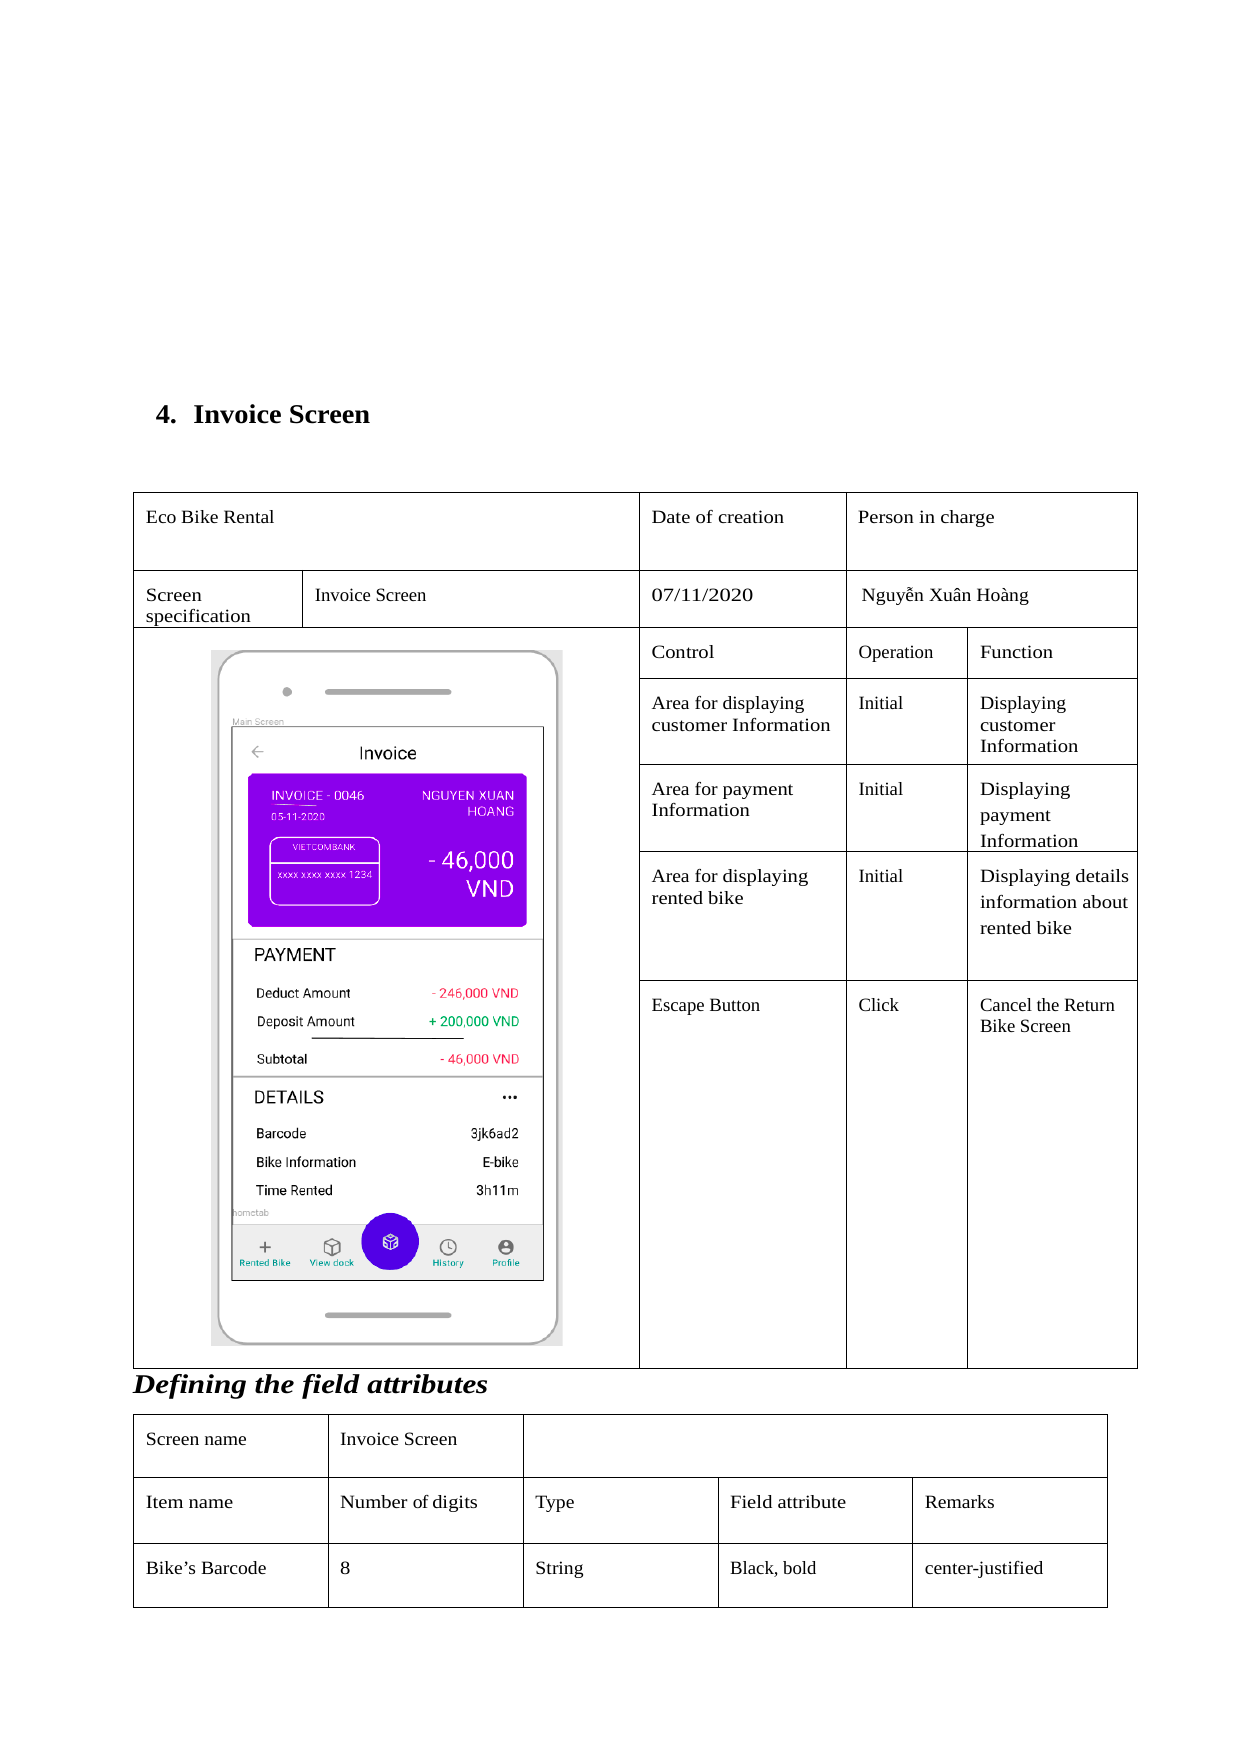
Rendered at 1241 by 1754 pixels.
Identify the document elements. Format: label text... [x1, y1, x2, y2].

table_header Person in charge [847, 493, 1137, 570]
table_cell Displaying details information about rented bike [968, 852, 1137, 980]
subtitle Invoice Screen [156, 398, 1122, 429]
table_cell Type [524, 1478, 718, 1543]
table_cell Operation [847, 628, 967, 678]
table_cell 8 [329, 1544, 523, 1607]
table_cell Nguyễn Xuân Hoàng [847, 571, 1137, 627]
table_cell String [524, 1544, 718, 1607]
table_cell Control [640, 628, 846, 678]
table_header Eco Bike Rental [134, 493, 639, 570]
table_cell Black, bold [719, 1544, 912, 1607]
table_cell Invoice Screen [303, 571, 639, 627]
table_cell Function [968, 628, 1137, 678]
table_cell Bike’s Barcode [134, 1544, 328, 1607]
table_cell Initial [847, 765, 967, 851]
table_cell Number of digits [329, 1478, 523, 1543]
table_cell Initial [847, 852, 967, 980]
table_header Date of creation [640, 493, 846, 570]
table_cell [134, 628, 639, 1368]
table_cell Area for displaying rented bike [640, 852, 846, 980]
table_cell Initial [847, 679, 967, 763]
table_cell center-justified [913, 1544, 1107, 1607]
table_cell Field attribute [719, 1478, 912, 1543]
table_cell Screen specification [134, 571, 302, 627]
table_header Screen name [134, 1415, 328, 1477]
table_cell Click [847, 981, 967, 1368]
table_cell Item name [134, 1478, 328, 1543]
table_header Invoice Screen [329, 1415, 523, 1477]
table_cell Cancel the Return Bike Screen [968, 981, 1137, 1368]
table_cell Escape Button [640, 981, 846, 1368]
table_cell 07/11/2020 [640, 571, 846, 627]
text Defining the field attributes [133, 1369, 1122, 1400]
table_cell Displaying payment Information [968, 765, 1137, 851]
table_cell Area for displaying customer Information [640, 679, 846, 763]
table_header [524, 1415, 1107, 1477]
table_cell Remarks [913, 1478, 1107, 1543]
picture [211, 650, 563, 1346]
table_cell Area for payment Information [640, 765, 846, 851]
table_cell Displaying customer Information [968, 679, 1137, 763]
